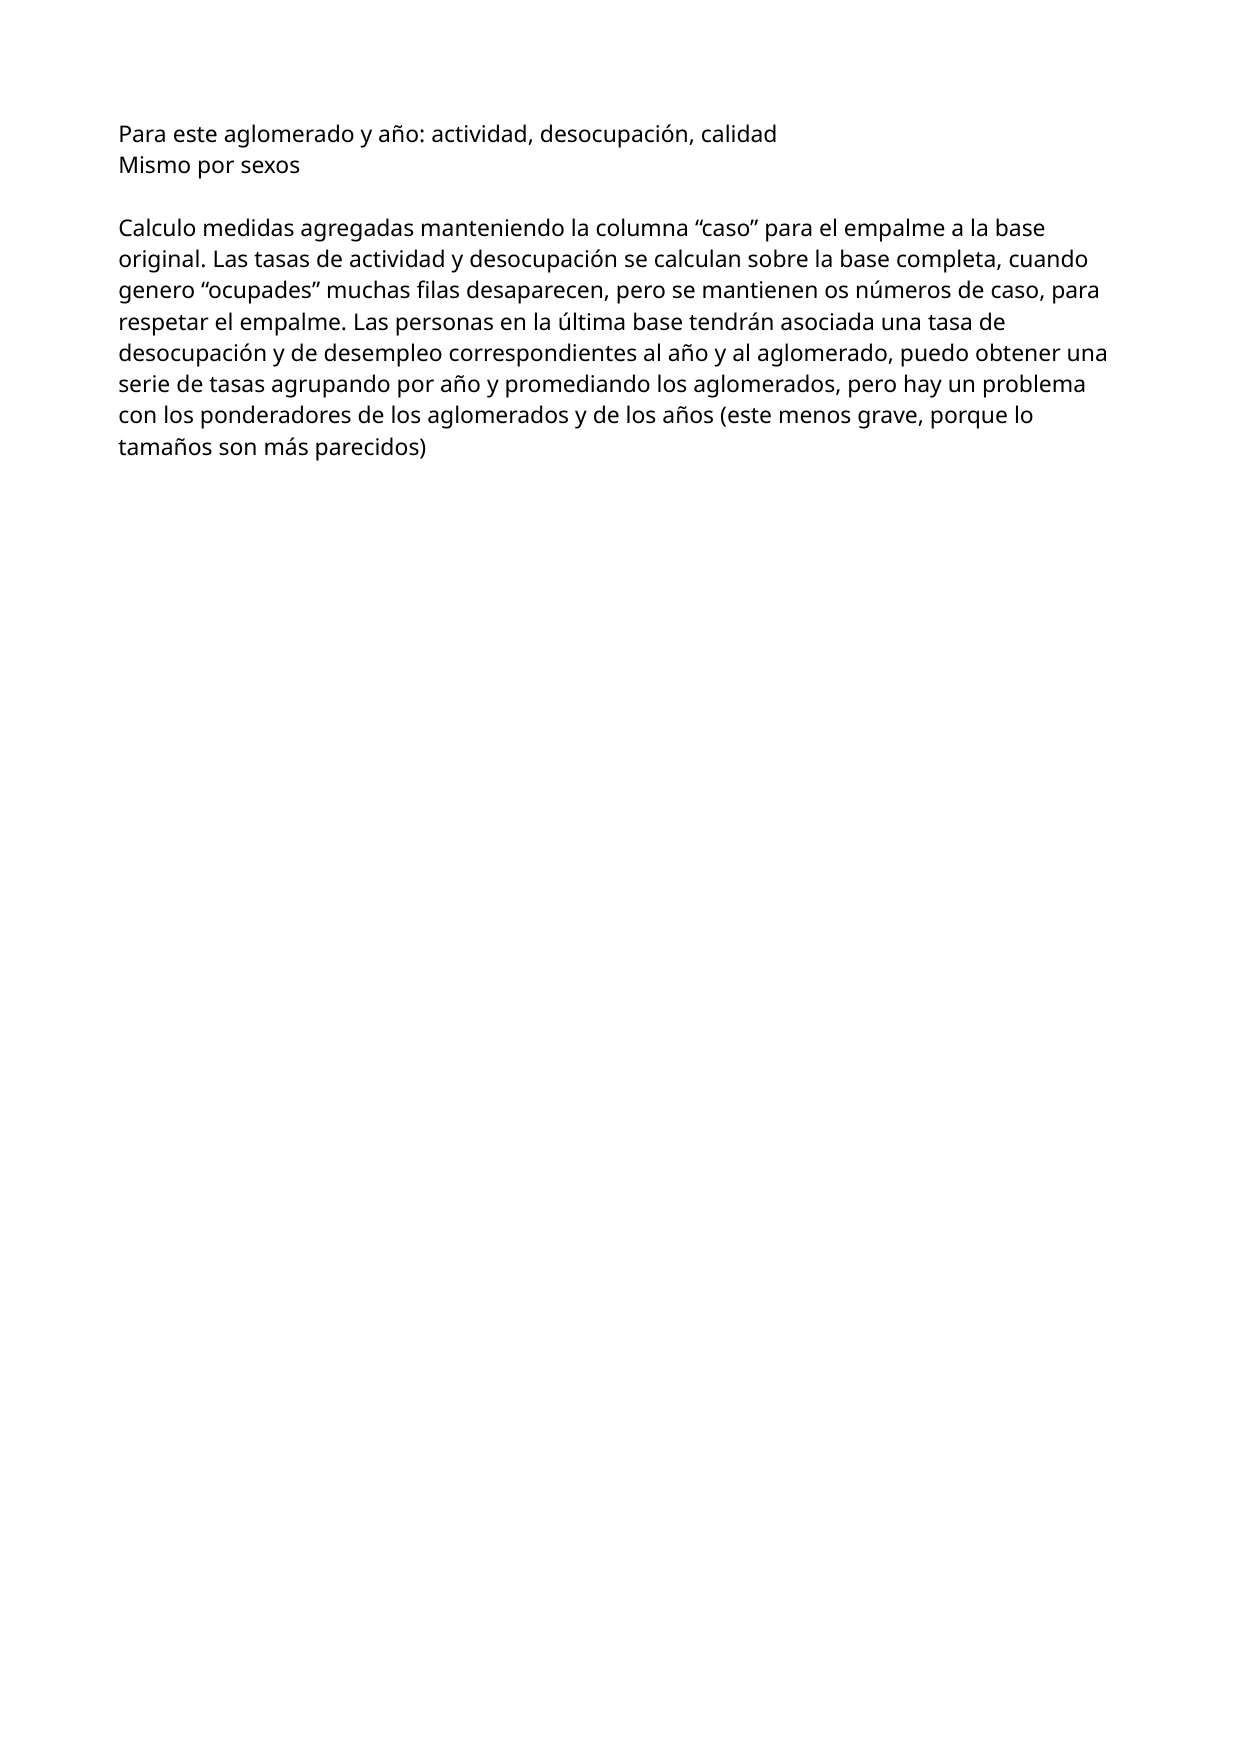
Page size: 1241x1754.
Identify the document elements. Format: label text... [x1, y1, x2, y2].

text Mismo por sexos [118, 149, 1122, 181]
text Para este aglomerado y año: actividad, desocupación, calidad [118, 118, 1122, 149]
text Calculo medidas agregadas manteniendo la columna “caso” para el empalme a la base original. Las tasas de actividad y desocupación se calculan sobre la base completa, cuando genero “ocupades” muchas filas desaparecen, pero se mantienen os números de caso, para respetar el empalme. Las personas en la última base tendrán asociada una tasa de desocupación y de desempleo correspondientes al año y al aglomerado, puedo obtener una serie de tasas agrupando por año y promediando los aglomerados, pero hay un problema con los ponderadores de los aglomerados y de los años (este menos grave, porque lo tamaños son más parecidos) [118, 212, 1122, 462]
